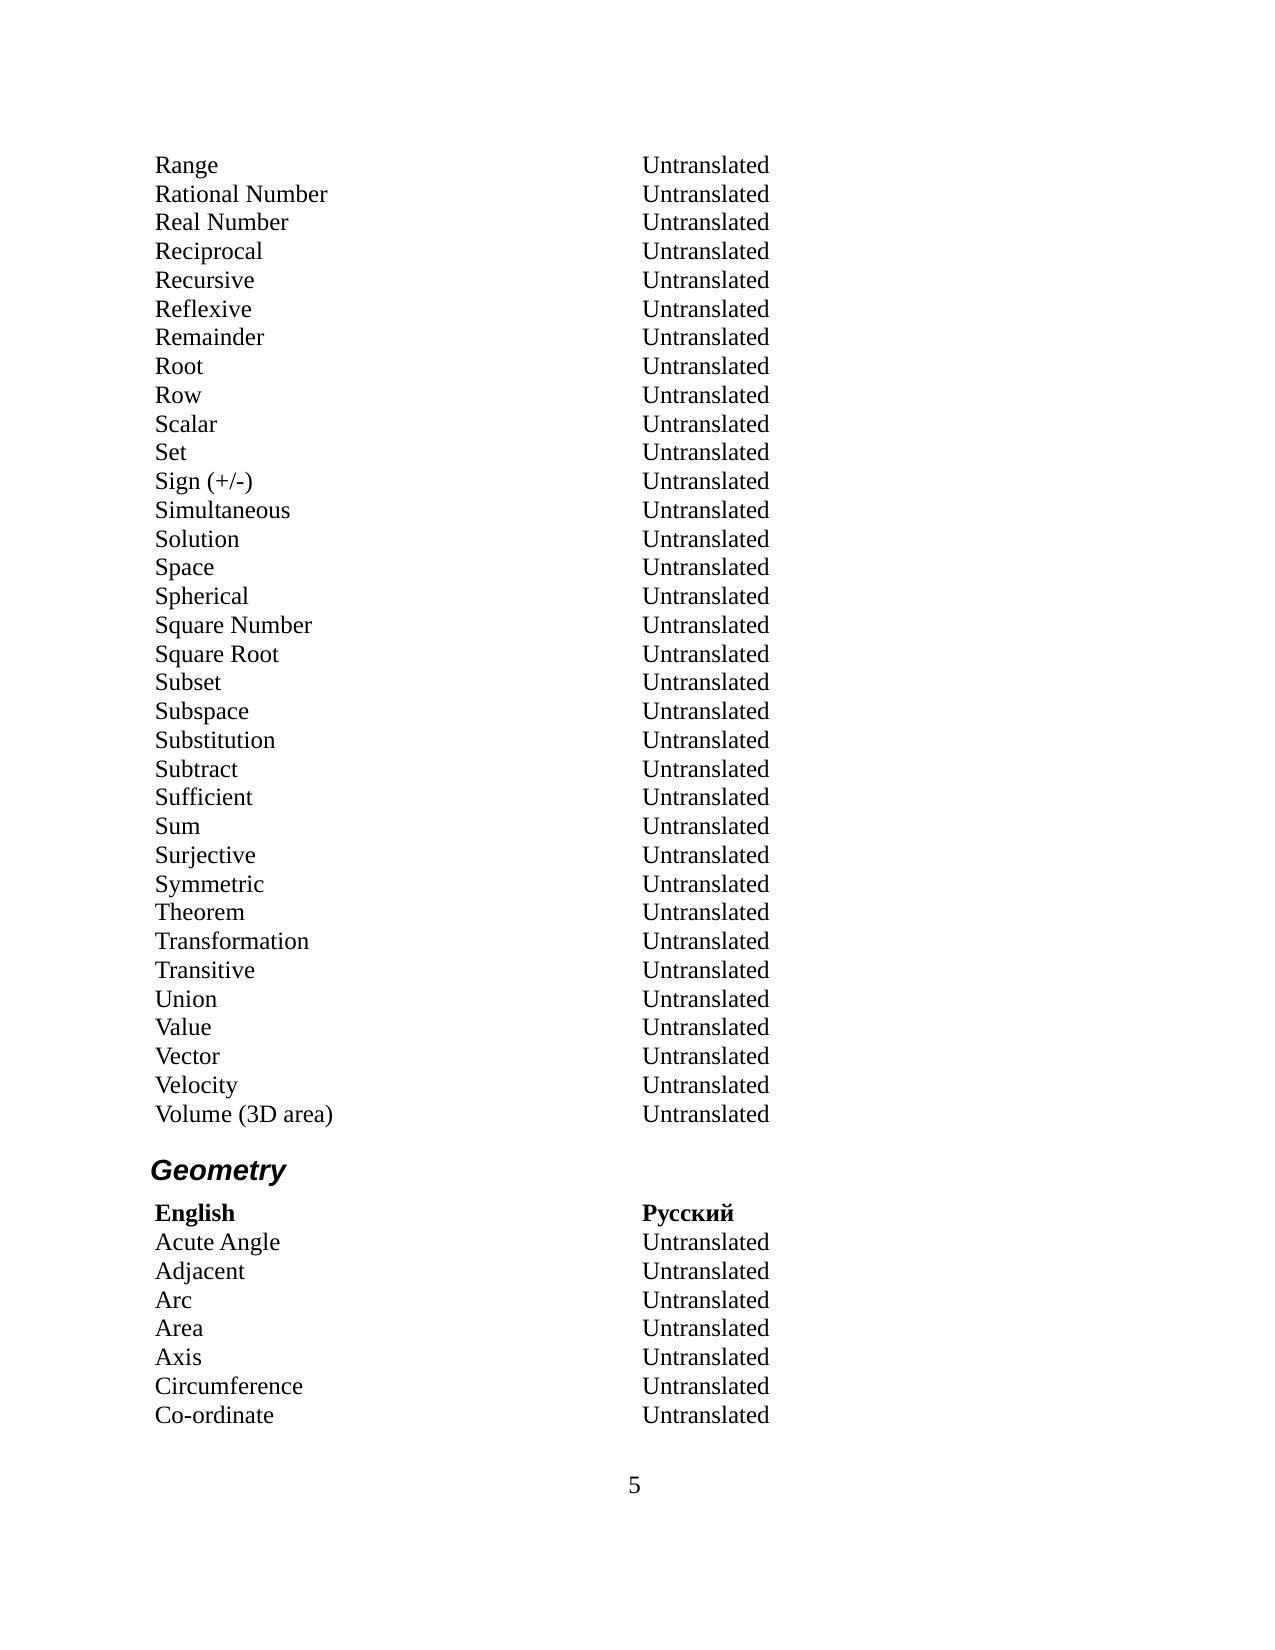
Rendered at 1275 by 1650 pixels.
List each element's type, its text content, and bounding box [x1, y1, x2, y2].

table_cell Untranslated [638, 150, 1125, 179]
table_cell Untranslated [638, 1342, 1125, 1371]
table_cell Untranslated [638, 351, 1125, 380]
table_cell Subspace [150, 696, 637, 725]
table_cell Untranslated [638, 783, 1125, 811]
table_cell Untranslated [638, 409, 1125, 437]
table_cell Adjacent [150, 1256, 637, 1285]
table_cell Untranslated [638, 236, 1125, 265]
table_cell Untranslated [638, 581, 1125, 610]
table_cell Untranslated [638, 725, 1125, 754]
table_cell Untranslated [638, 898, 1125, 926]
table_header English [150, 1199, 637, 1227]
table_cell Untranslated [638, 984, 1125, 1012]
table_cell Velocity [150, 1070, 637, 1099]
table_cell Untranslated [638, 553, 1125, 581]
table_cell Sufficient [150, 783, 637, 811]
table_cell Untranslated [638, 840, 1125, 869]
table_cell Rational Number [150, 179, 637, 207]
table_cell Square Number [150, 610, 637, 639]
subtitle Geometry [150, 1152, 1125, 1186]
table_cell Transformation [150, 926, 637, 955]
table_cell Untranslated [638, 754, 1125, 782]
table_cell Axis [150, 1342, 637, 1371]
table_cell Untranslated [638, 869, 1125, 897]
table_cell Square Root [150, 639, 637, 667]
table_cell Co-ordinate [150, 1400, 637, 1428]
table_cell Untranslated [638, 208, 1125, 236]
table_cell Reflexive [150, 294, 637, 322]
table_cell Untranslated [638, 265, 1125, 294]
table_cell Untranslated [638, 955, 1125, 984]
table_cell Theorem [150, 898, 637, 926]
table_cell Real Number [150, 208, 637, 236]
table_cell Subset [150, 668, 637, 696]
table_cell Arc [150, 1285, 637, 1313]
table_header Русский [638, 1199, 1125, 1227]
table_cell Circumference [150, 1371, 637, 1400]
table_cell Untranslated [638, 1285, 1125, 1313]
table_cell Untranslated [638, 1314, 1125, 1342]
table_cell Solution [150, 524, 637, 552]
table_cell Untranslated [638, 926, 1125, 955]
table_cell Untranslated [638, 495, 1125, 524]
table_cell Simultaneous [150, 495, 637, 524]
table_cell Untranslated [638, 323, 1125, 351]
table_cell Untranslated [638, 1013, 1125, 1041]
table_cell Untranslated [638, 1371, 1125, 1400]
table_cell Untranslated [638, 1227, 1125, 1256]
table_cell Untranslated [638, 696, 1125, 725]
table_cell Row [150, 380, 637, 409]
table_cell Volume (3D area) [150, 1099, 637, 1127]
table_cell Symmetric [150, 869, 637, 897]
table_cell Untranslated [638, 1256, 1125, 1285]
table_cell Untranslated [638, 610, 1125, 639]
table_cell Spherical [150, 581, 637, 610]
table_cell Root [150, 351, 637, 380]
table_cell Untranslated [638, 1070, 1125, 1099]
table_cell Substitution [150, 725, 637, 754]
table_cell Untranslated [638, 380, 1125, 409]
table_cell Untranslated [638, 1099, 1125, 1127]
table_cell Untranslated [638, 466, 1125, 495]
table_cell Untranslated [638, 1041, 1125, 1070]
table_cell Scalar [150, 409, 637, 437]
table_cell Untranslated [638, 179, 1125, 207]
table_cell Subtract [150, 754, 637, 782]
table_cell Union [150, 984, 637, 1012]
table_cell Untranslated [638, 639, 1125, 667]
table_cell Transitive [150, 955, 637, 984]
table_cell Value [150, 1013, 637, 1041]
table_cell Reciprocal [150, 236, 637, 265]
table_cell Untranslated [638, 438, 1125, 466]
table_cell Acute Angle [150, 1227, 637, 1256]
table_cell Sum [150, 811, 637, 840]
table_cell Recursive [150, 265, 637, 294]
table_cell Sign (+/-) [150, 466, 637, 495]
table_cell Remainder [150, 323, 637, 351]
table_cell Area [150, 1314, 637, 1342]
table_cell Surjective [150, 840, 637, 869]
table_cell Space [150, 553, 637, 581]
table_cell Untranslated [638, 668, 1125, 696]
table_cell Untranslated [638, 811, 1125, 840]
table_cell Range [150, 150, 637, 179]
table_cell Vector [150, 1041, 637, 1070]
table_cell Untranslated [638, 1400, 1125, 1428]
table_cell Untranslated [638, 524, 1125, 552]
table_cell Untranslated [638, 294, 1125, 322]
table_cell Set [150, 438, 637, 466]
